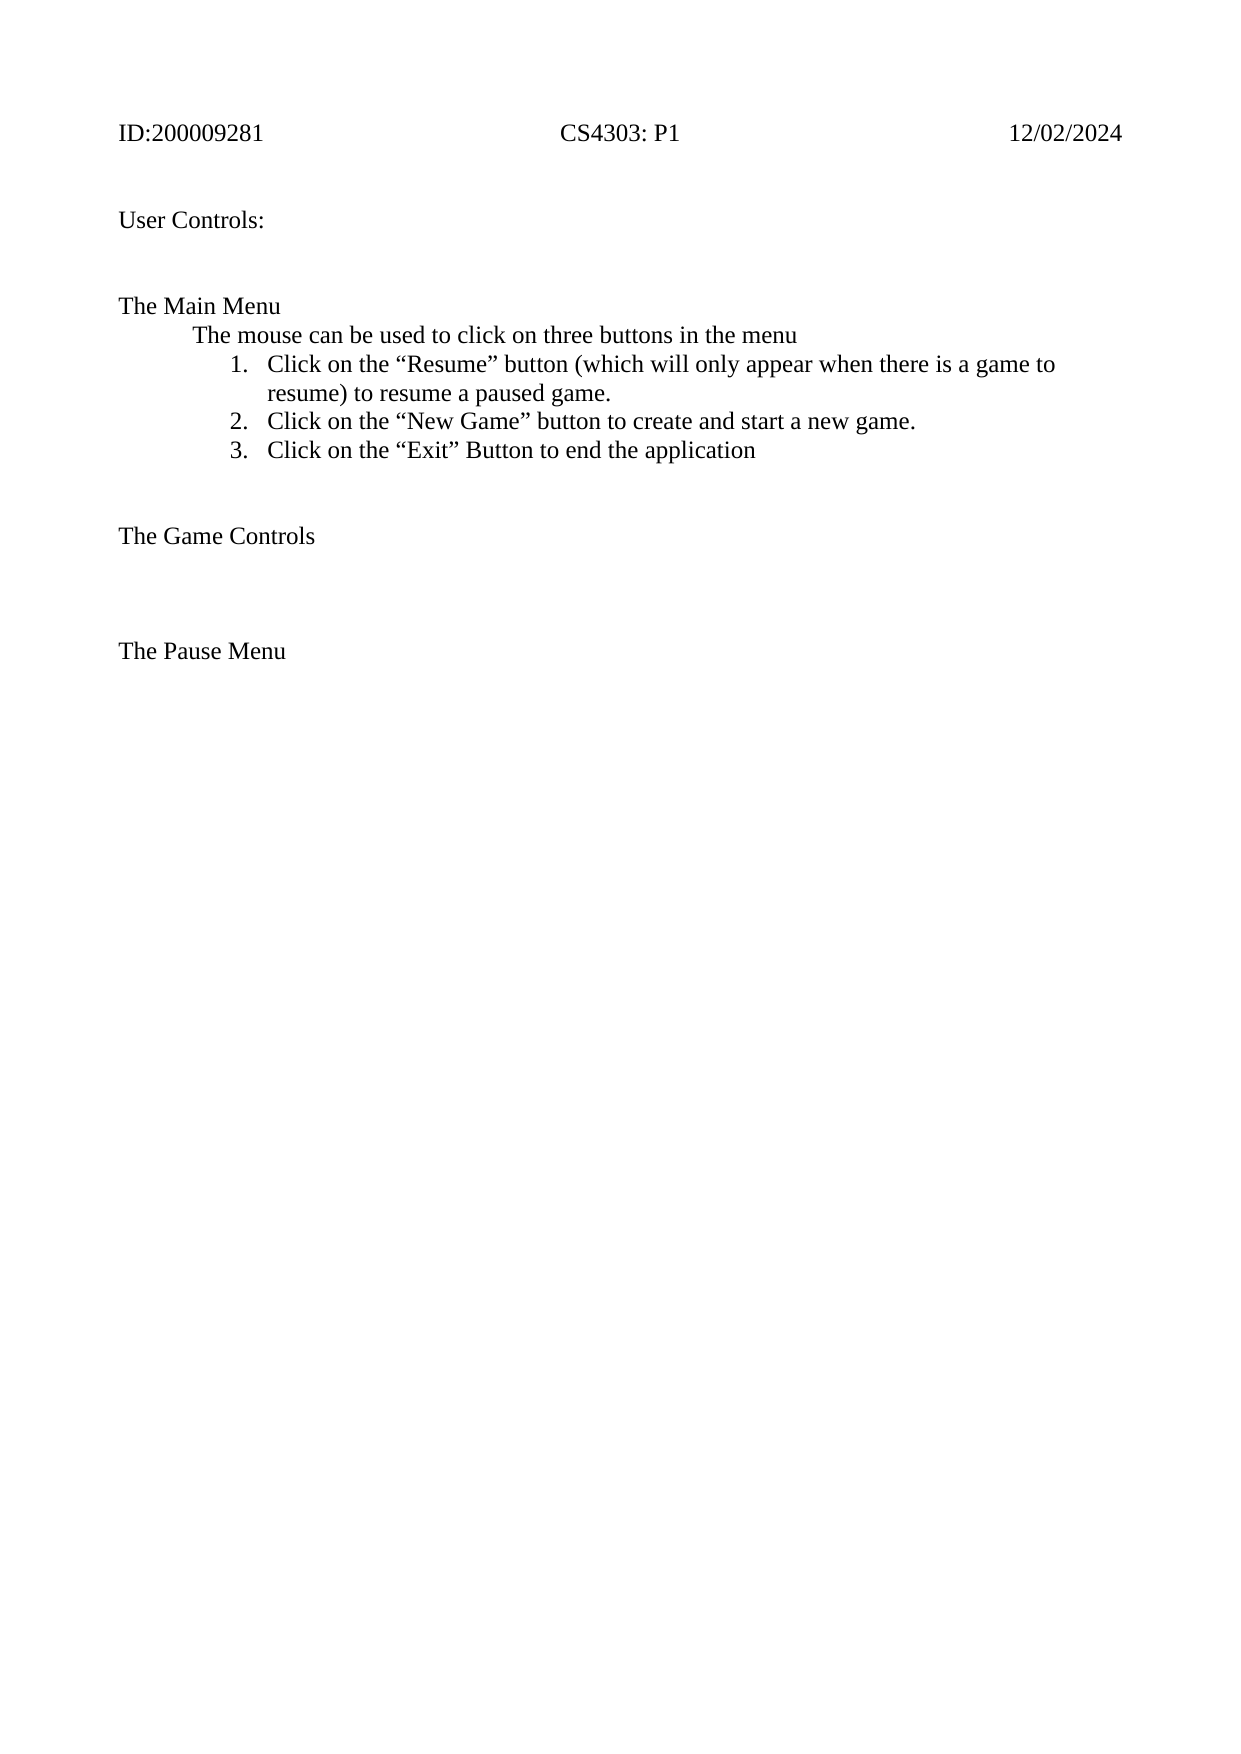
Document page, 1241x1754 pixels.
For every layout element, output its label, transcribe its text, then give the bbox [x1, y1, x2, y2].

list Click on the “Resume” button (which will only appear when there is a game to resume) to resume a paused game. [229, 349, 1122, 406]
text The Pause Menu [118, 636, 1122, 665]
text The Game Controls [118, 521, 1122, 550]
list Click on the “New Game” button to create and start a new game. [229, 406, 1122, 435]
text The Main Menu [118, 291, 1122, 320]
text The mouse can be used to click on three buttons in the menu [118, 320, 1122, 349]
list Click on the “Exit” Button to end the application [229, 435, 1122, 464]
text User Controls: [118, 205, 1122, 234]
